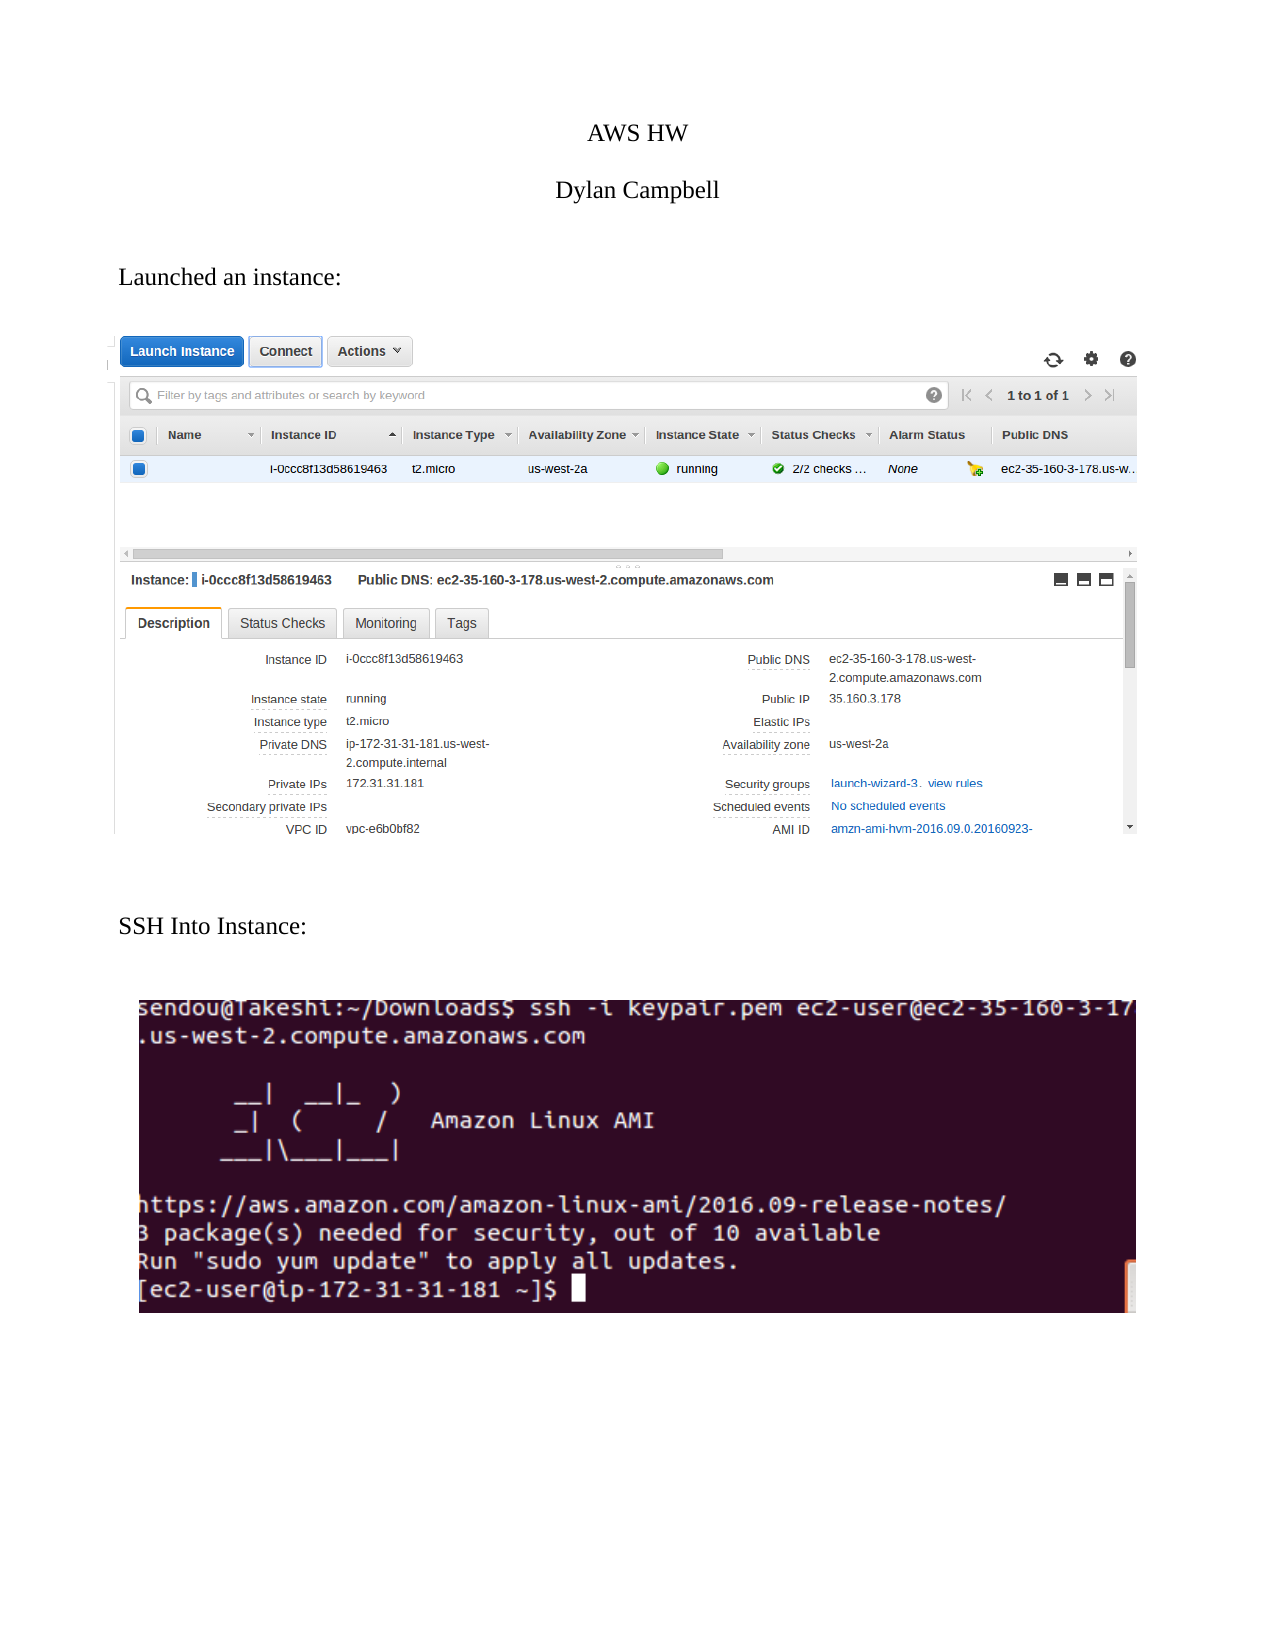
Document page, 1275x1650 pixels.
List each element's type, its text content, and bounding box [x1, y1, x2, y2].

text Launched an instance: [118, 262, 1157, 291]
picture [139, 1000, 1136, 1313]
text Dylan Campbell [118, 176, 1157, 204]
picture [107, 331, 1146, 854]
text SSH Into Instance: [118, 911, 1157, 940]
text AWS HW [118, 118, 1157, 147]
